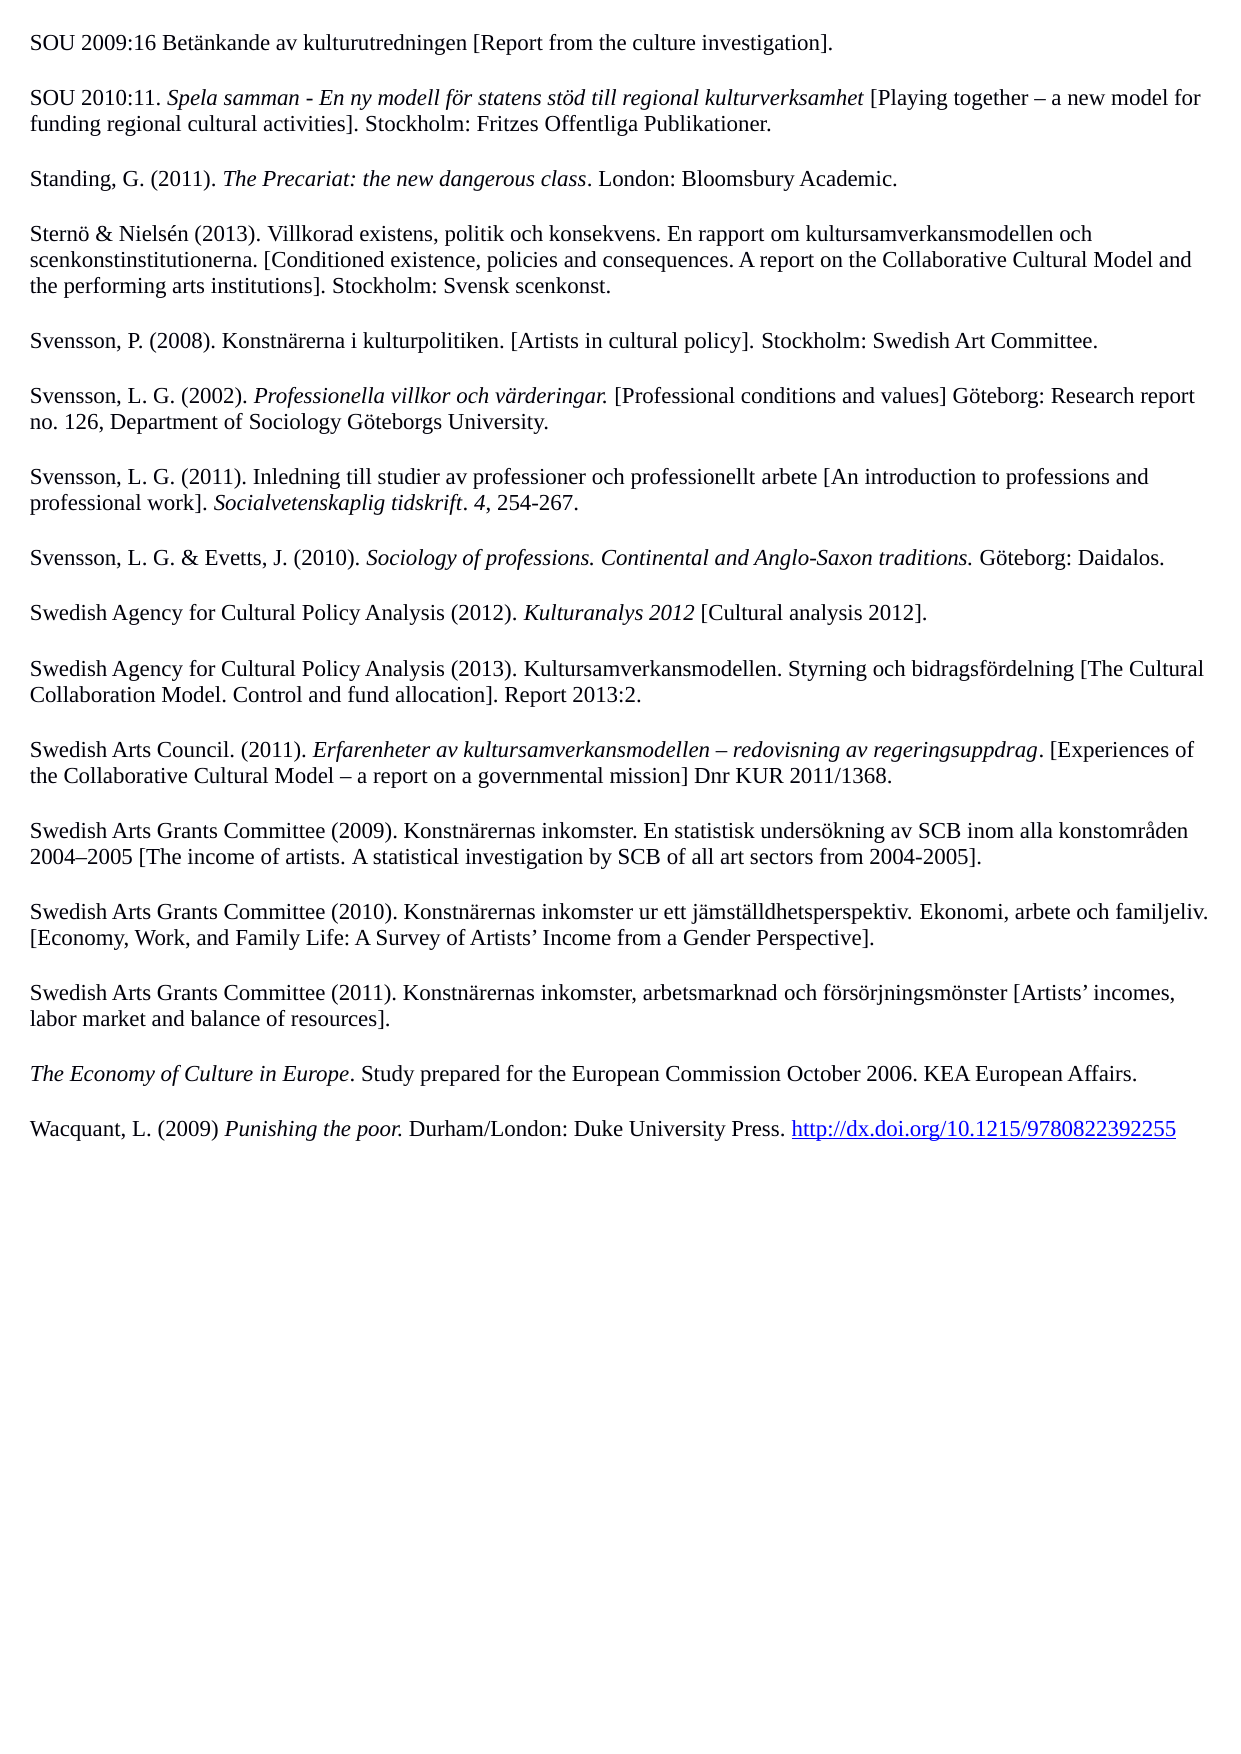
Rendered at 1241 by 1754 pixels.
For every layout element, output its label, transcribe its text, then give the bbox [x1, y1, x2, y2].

text Svensson, L. G. (2002). Professionella villkor och värderingar. [Professional conditions and values] Göteborg: Research report no. 126, Department of Sociology Göteborgs University. [29, 383, 1211, 434]
text The Economy of Culture in Europe. Study prepared for the European Commission October 2006. KEA European Affairs. [29, 1061, 1211, 1086]
text Swedish Agency for Cultural Policy Analysis (2012). Kulturanalys 2012 [Cultural analysis 2012]. [29, 600, 1211, 626]
text SOU 2009:16 Betänkande av kulturutredningen [Report from the culture investigation]. [29, 29, 1211, 55]
text Svensson, L. G. (2011). Inledning till studier av professioner och professionellt arbete [An introduction to professions and professional work]. Socialvetenskaplig tidskrift. 4, 254-267. [29, 464, 1211, 516]
text Sternö & Nielsén (2013). Villkorad existens, politik och konsekvens. En rapport om kultursamverkansmodellen och scenkonstinstitutionerna. [Conditioned existence, policies and consequences. A report on the Collaborative Cultural Model and the performing arts institutions]. Stockholm: Svensk scenkonst. [29, 221, 1211, 298]
text Swedish Arts Council. (2011). Erfarenheter av kultursamverkansmodellen – redovisning av regeringsuppdrag. [Experiences of the Collaborative Cultural Model – a report on a governmental mission] Dnr KUR 2011/1368. [29, 737, 1211, 788]
text Wacquant, L. (2009) Punishing the poor. Durham/London: Duke University Press. http://dx.doi.org/10.1215/9780822392255 [29, 1116, 1211, 1142]
text Svensson, L. G. & Evetts, J. (2010). Sociology of professions. Continental and Anglo-Saxon traditions. Göteborg: Daidalos. [29, 545, 1211, 571]
text Swedish Arts Grants Committee (2010). Konstnärernas inkomster ur ett jämställdhetsperspektiv. Ekonomi, arbete och familjeliv. [Economy, Work, and Family Life: A Survey of Artists’ Income from a Gender Perspective]. [29, 899, 1211, 950]
text Svensson, P. (2008). Konstnärerna i kulturpolitiken. [Artists in cultural policy]. Stockholm: Swedish Art Committee. [29, 328, 1211, 353]
text SOU 2010:11. Spela samman - En ny modell för statens stöd till regional kulturverksamhet [Playing together – a new model for funding regional cultural activities]. Stockholm: Fritzes Offentliga Publikationer. [29, 85, 1211, 136]
text Standing, G. (2011). The Precariat: the new dangerous class. London: Bloomsbury Academic. [29, 166, 1211, 191]
text Swedish Arts Grants Committee (2011). Konstnärernas inkomster, arbetsmarknad och försörjningsmönster [Artists’ incomes, labor market and balance of resources]. [29, 980, 1211, 1031]
text Swedish Arts Grants Committee (2009). Konstnärernas inkomster. En statistisk undersökning av SCB inom alla konstområden 2004–2005 [The income of artists. A statistical investigation by SCB of all art sectors from 2004-2005]. [29, 818, 1211, 869]
text Swedish Agency for Cultural Policy Analysis (2013). Kultursamverkansmodellen. Styrning och bidragsfördelning [The Cultural Collaboration Model. Control and fund allocation]. Report 2013:2. [29, 656, 1211, 707]
